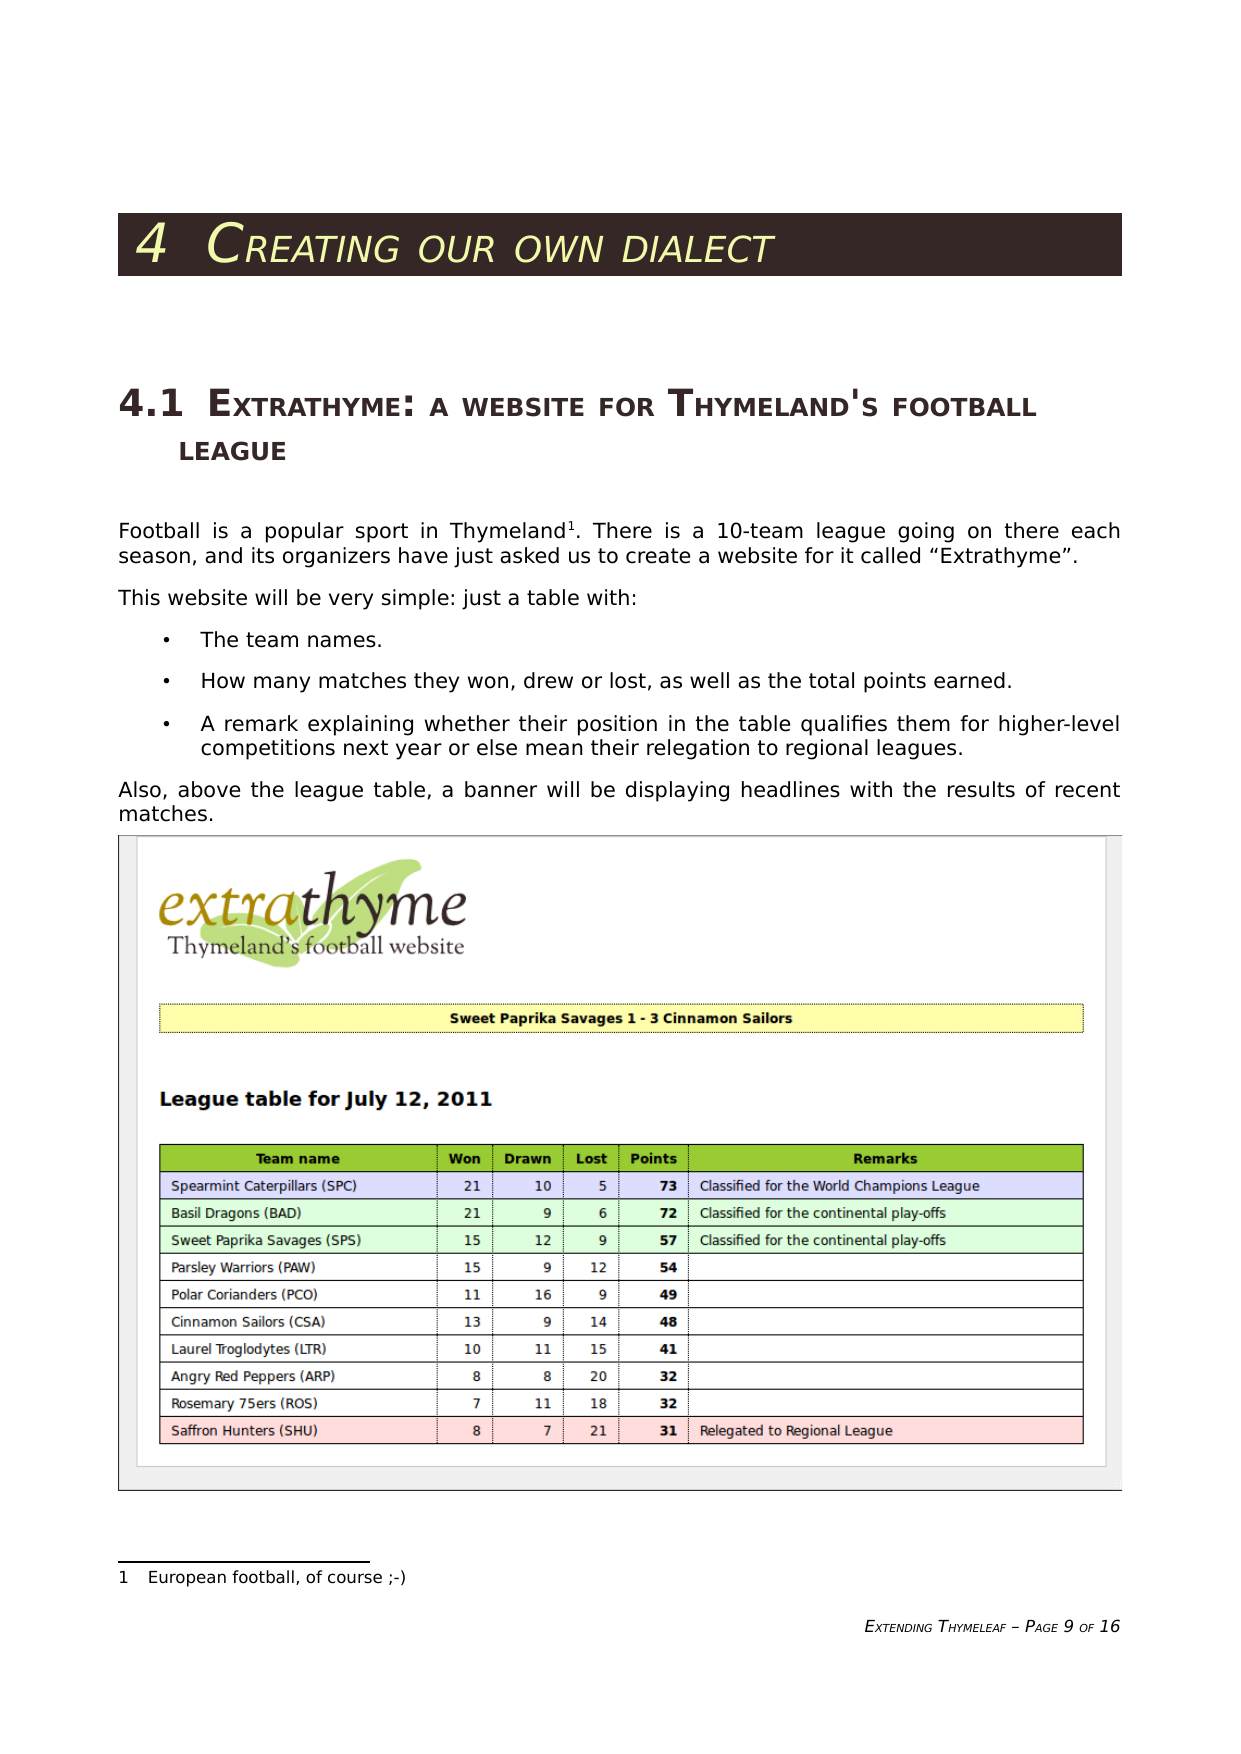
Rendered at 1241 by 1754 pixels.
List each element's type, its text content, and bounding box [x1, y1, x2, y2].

text This website will be very simple: just a table with: [118, 586, 1122, 610]
picture [118, 835, 1123, 1491]
text European football, of course ;-) [118, 1568, 1122, 1587]
list The team names. [163, 628, 1122, 652]
subtitle Creating our own dialect [118, 213, 1122, 276]
text Also, above the league table, a banner will be displaying headlines with the results of recent matches. [118, 778, 1122, 826]
list How many matches they won, drew or lost, as well as the total points earned. [163, 669, 1122, 694]
subtitle Extrathyme: a website for Thymeland's football league [118, 382, 1122, 469]
list A remark explaining whether their position in the table qualifies them for higher-level competitions next year or else mean their relegation to regional leagues. [163, 712, 1122, 760]
text Football is a popular sport in Thymeland. There is a 10-team league going on there each season, and its organizers have just asked us to create a website for it called “Extrathyme”. [118, 519, 1122, 568]
